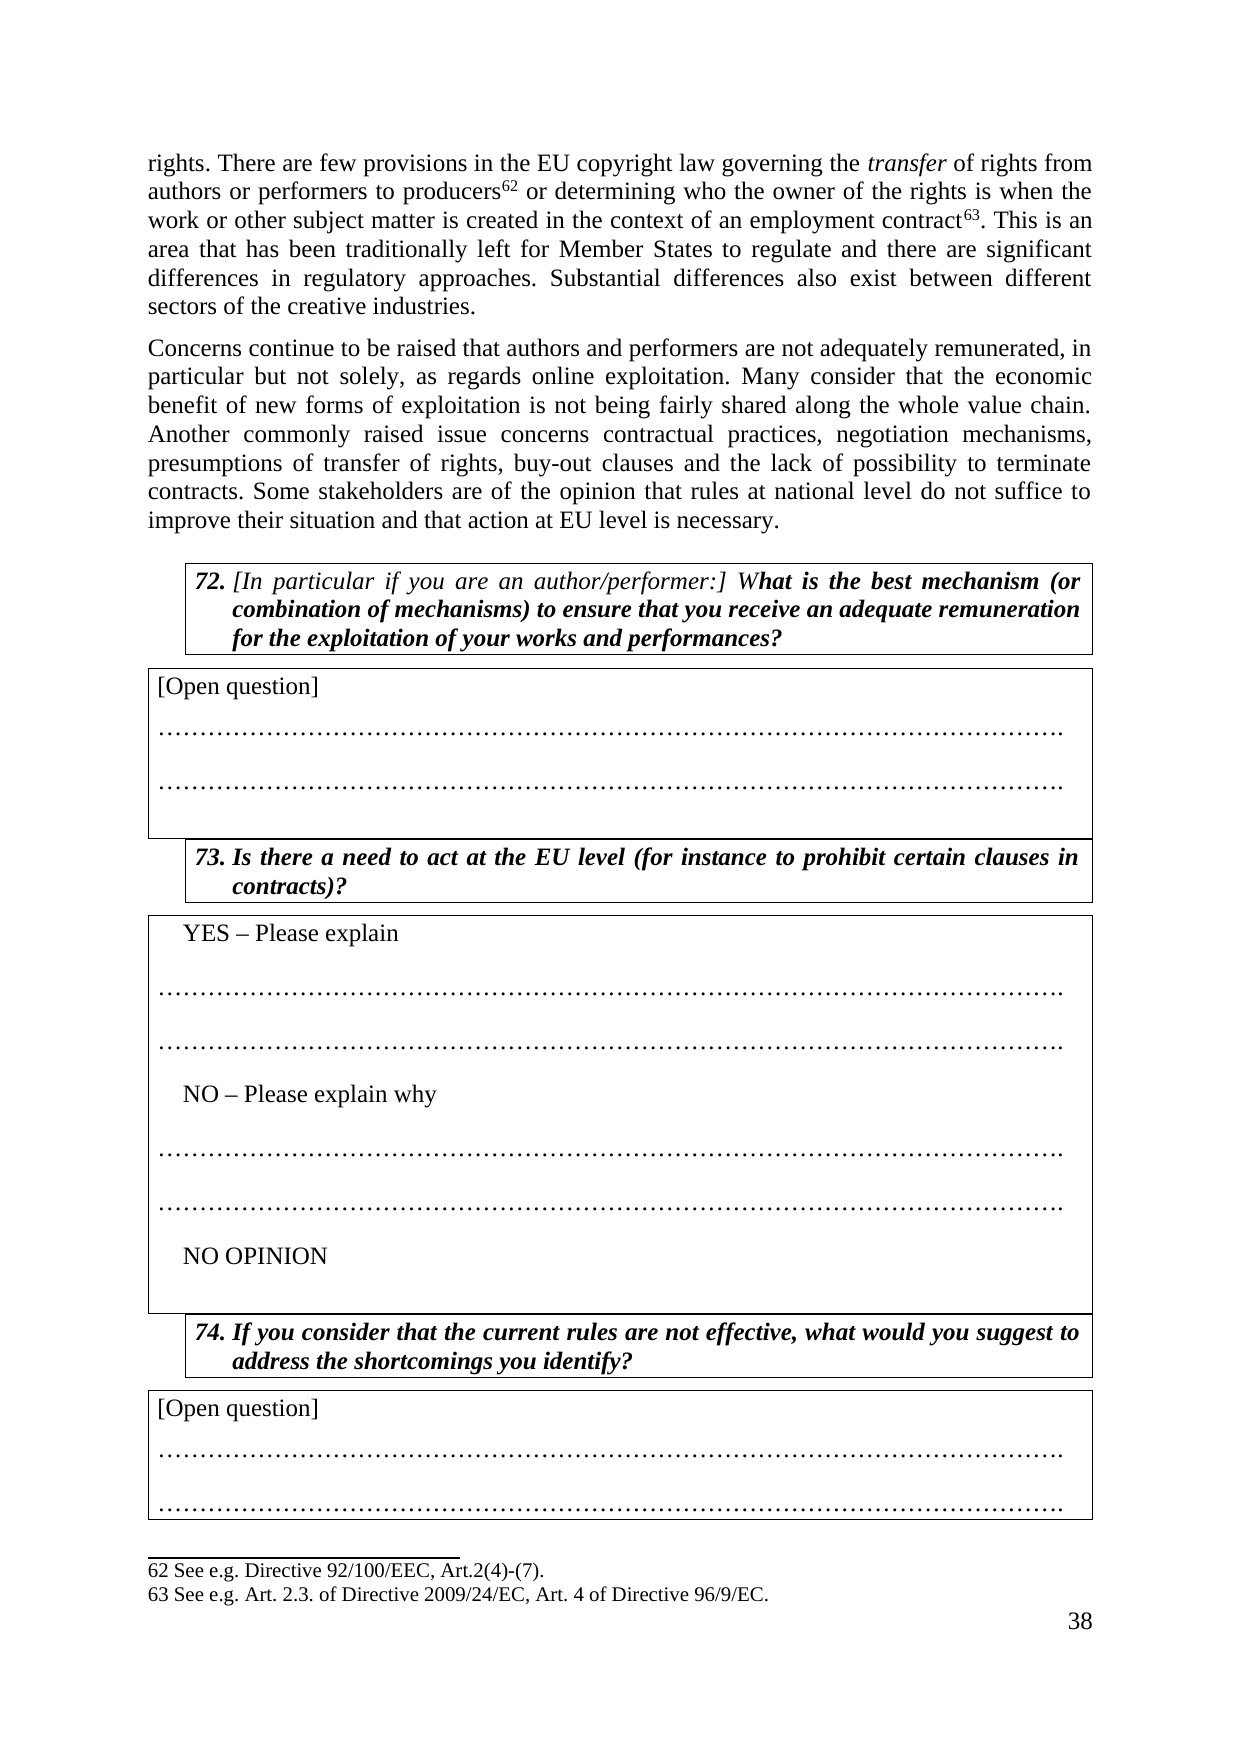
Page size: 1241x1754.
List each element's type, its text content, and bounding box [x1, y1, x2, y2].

text ………………………………………………………………………………………………. [149, 709, 1092, 741]
text See e.g. Art. 2.3. of Directive 2009/24/EC, Art. 4 of Directive 96/9/EC. [148, 1582, 1093, 1606]
text [Open question] [149, 669, 1092, 699]
text Concerns continue to be raised that authors and performers are not adequately remunerated, in particular but not solely, as regards online exploitation. Many consider that the economic benefit of new forms of exploitation is not being fairly shared along the whole value chain. Another commonly raised issue concerns contractual practices, negotiation mechanisms, presumptions of transfer of rights, buy-out clauses and the lack of possibility to terminate contracts. Some stakeholders are of the opinion that rules at national level do not suffice to improve their situation and that action at EU level is necessary. [148, 333, 1093, 534]
text ………………………………………………………………………………………………. [149, 763, 1092, 794]
text See e.g. Directive 92/100/EEC, Art.2(4)-(7). [148, 1558, 1093, 1582]
text ………………………………………………………………………………………………. [149, 1023, 1092, 1054]
text [Open question] [149, 1391, 1092, 1422]
text  YES – Please explain [149, 916, 1092, 947]
list Is there a need to act at the EU level (for instance to prohibit certain clauses in contracts)? [186, 840, 1092, 902]
text ………………………………………………………………………………………………. [149, 1184, 1092, 1216]
list If you consider that the current rules are not effective, what would you suggest to address the shortcomings you identify? [186, 1315, 1092, 1377]
text  NO OPINION [149, 1238, 1092, 1269]
text ………………………………………………………………………………………………. [149, 1431, 1092, 1463]
list [In particular if you are an author/performer:] What is the best mechanism (or combination of mechanisms) to ensure that you receive an adequate remuneration for the exploitation of your works and performances? [186, 564, 1092, 654]
text ………………………………………………………………………………………………. [149, 1485, 1092, 1519]
text  NO – Please explain why [149, 1076, 1092, 1108]
text rights. There are few provisions in the EU copyright law governing the transfer of rights from authors or performers to producers or determining who the owner of the rights is when the work or other subject matter is created in the context of an employment contract. This is an area that has been traditionally left for Member States to regulate and there are significant differences in regulatory approaches. Substantial differences also exist between different sectors of the creative industries. [148, 148, 1093, 320]
text ………………………………………………………………………………………………. [149, 969, 1092, 1001]
text ………………………………………………………………………………………………. [149, 1130, 1092, 1162]
